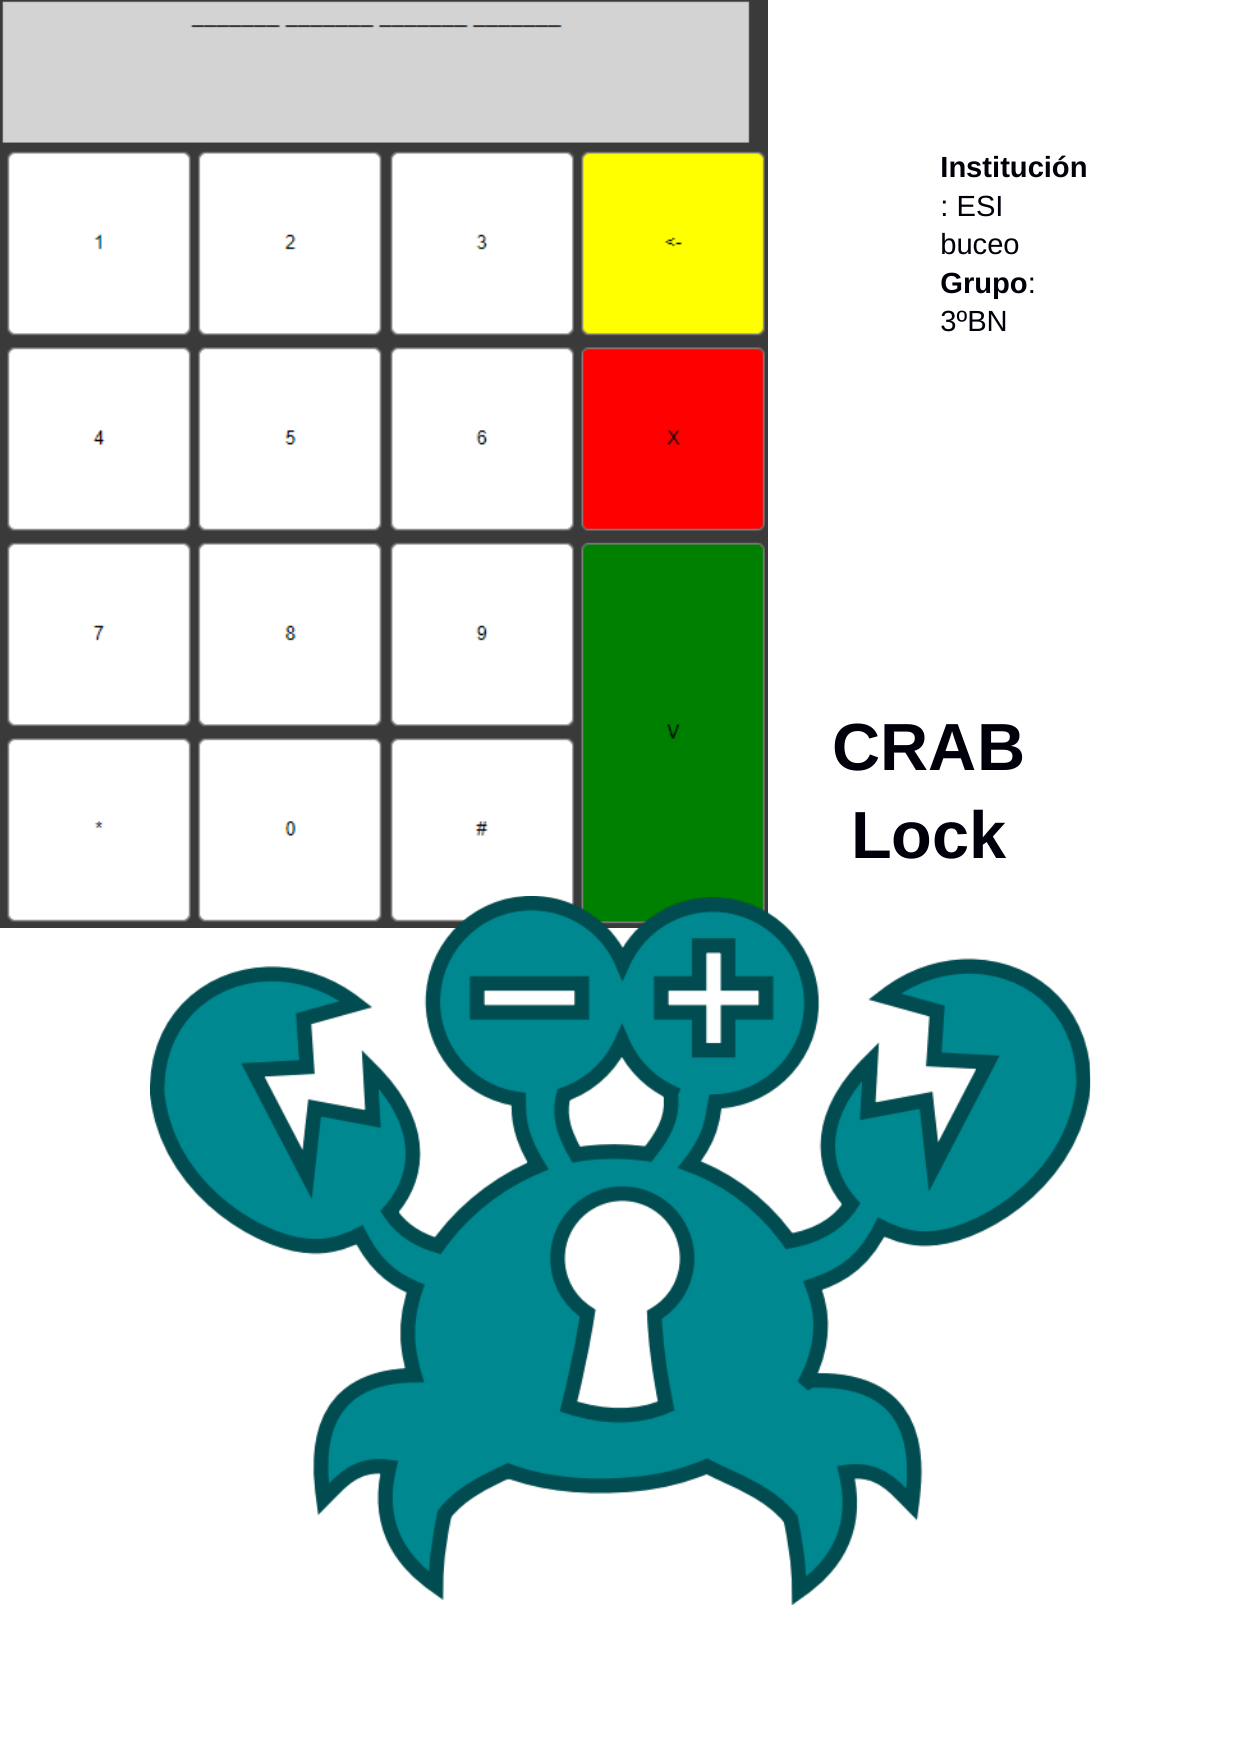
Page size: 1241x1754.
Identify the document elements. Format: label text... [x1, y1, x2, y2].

text CRAB Lock [768, 463, 1090, 872]
picture [0, 0, 1091, 1605]
text Institución: ESI buceo Grupo: 3ºBN [941, 150, 1090, 338]
